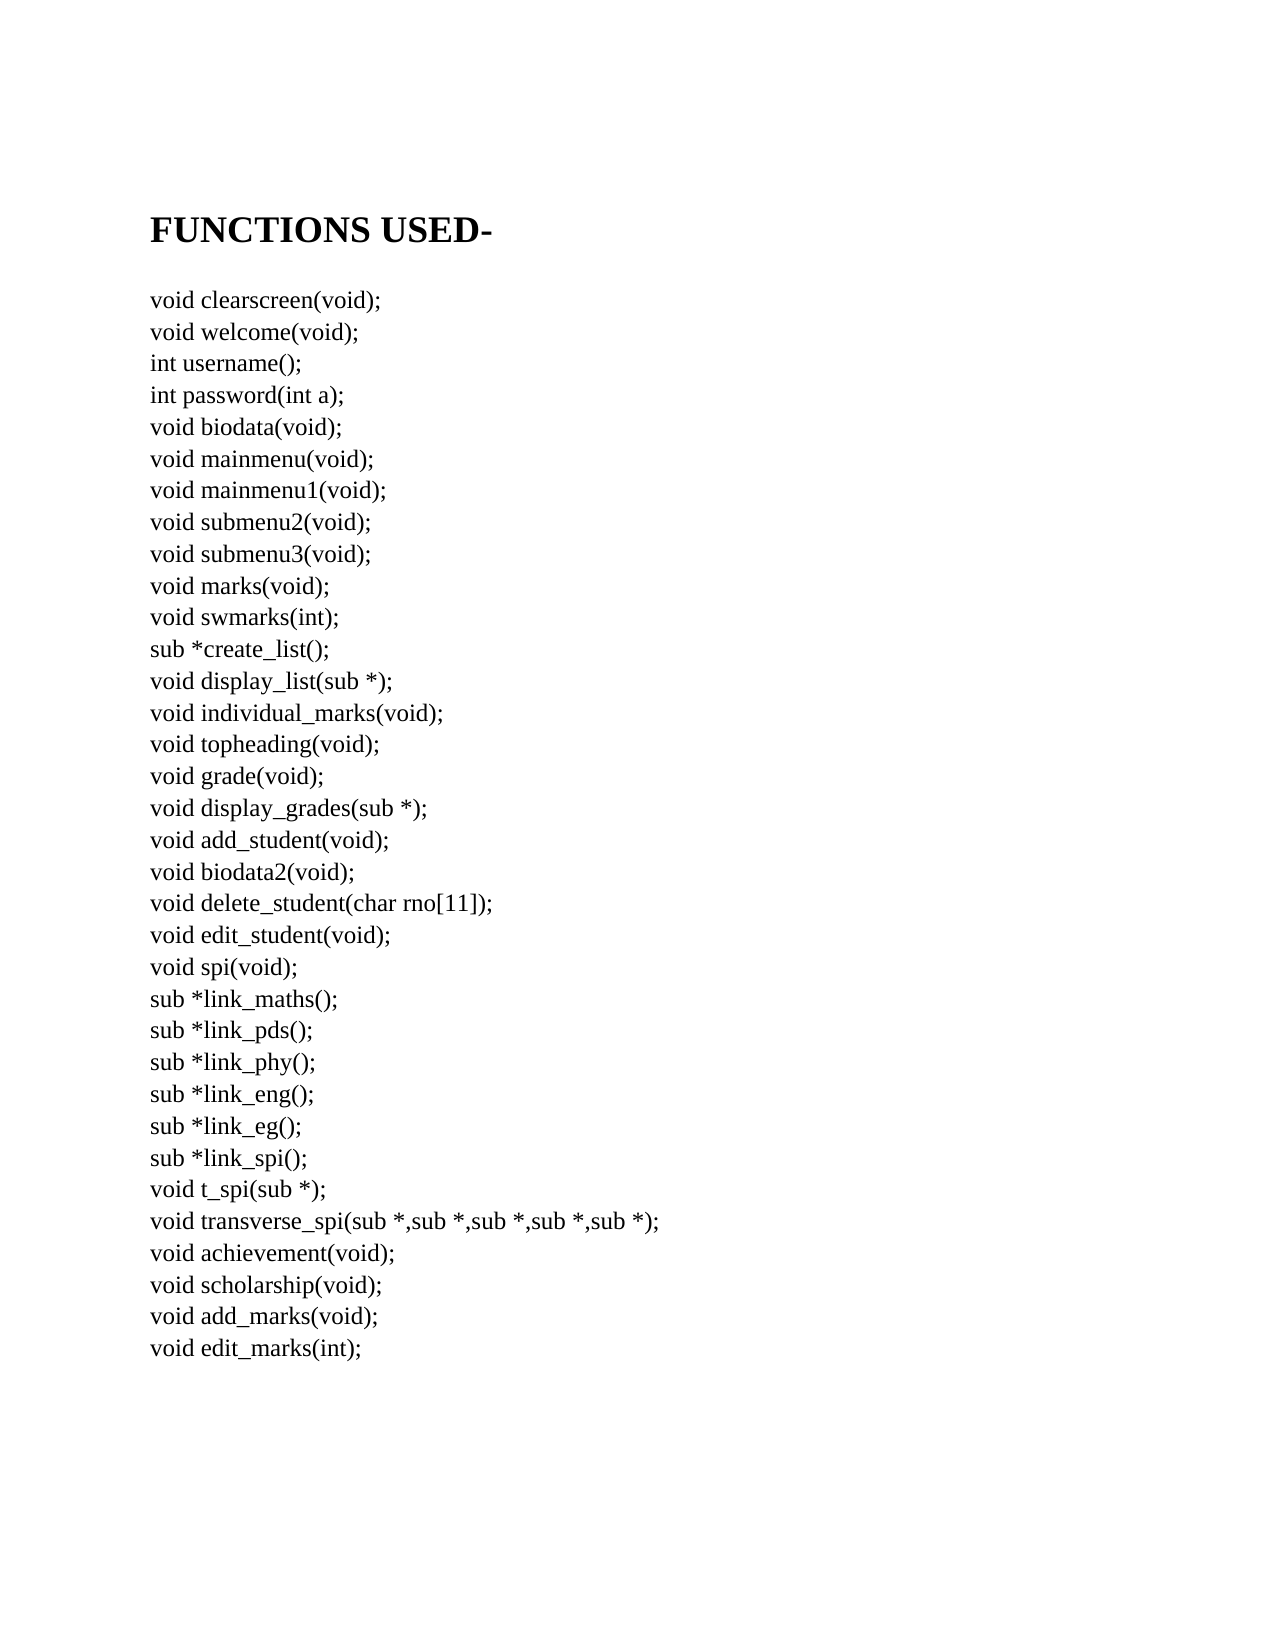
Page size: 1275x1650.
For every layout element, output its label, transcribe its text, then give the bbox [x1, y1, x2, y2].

text void topheading(void); [150, 731, 1125, 758]
text void edit_student(void); [150, 921, 1125, 949]
text sub *link_maths(); [150, 985, 1125, 1012]
text void mainmenu(void); [150, 445, 1125, 472]
text sub *link_spi(); [150, 1144, 1125, 1171]
text int username(); [150, 349, 1125, 377]
text void add_marks(void); [150, 1302, 1125, 1330]
text int password(int a); [150, 381, 1125, 409]
text void achievement(void); [150, 1239, 1125, 1267]
text void transverse_spi(sub *,sub *,sub *,sub *,sub *); [150, 1207, 1125, 1235]
text void display_list(sub *); [150, 667, 1125, 695]
text void swmarks(int); [150, 603, 1125, 631]
text void mainmenu1(void); [150, 476, 1125, 504]
text sub *link_eng(); [150, 1080, 1125, 1108]
text void submenu3(void); [150, 540, 1125, 568]
text sub *create_list(); [150, 635, 1125, 663]
text FUNCTIONS USED- [150, 209, 1125, 250]
text void clearscreen(void); [150, 286, 1125, 313]
text sub *link_eg(); [150, 1112, 1125, 1139]
text void individual_marks(void); [150, 699, 1125, 727]
text void grade(void); [150, 762, 1125, 790]
text void add_student(void); [150, 826, 1125, 854]
text sub *link_phy(); [150, 1048, 1125, 1076]
text void spi(void); [150, 953, 1125, 981]
text void biodata(void); [150, 413, 1125, 441]
text void scholarship(void); [150, 1271, 1125, 1298]
text void edit_marks(int); [150, 1334, 1125, 1362]
text void t_spi(sub *); [150, 1175, 1125, 1203]
text void biodata2(void); [150, 858, 1125, 885]
text sub *link_pds(); [150, 1017, 1125, 1044]
text void submenu2(void); [150, 508, 1125, 536]
text void welcome(void); [150, 318, 1125, 345]
text void marks(void); [150, 572, 1125, 599]
text void delete_student(char rno[11]); [150, 889, 1125, 917]
text void display_grades(sub *); [150, 794, 1125, 822]
